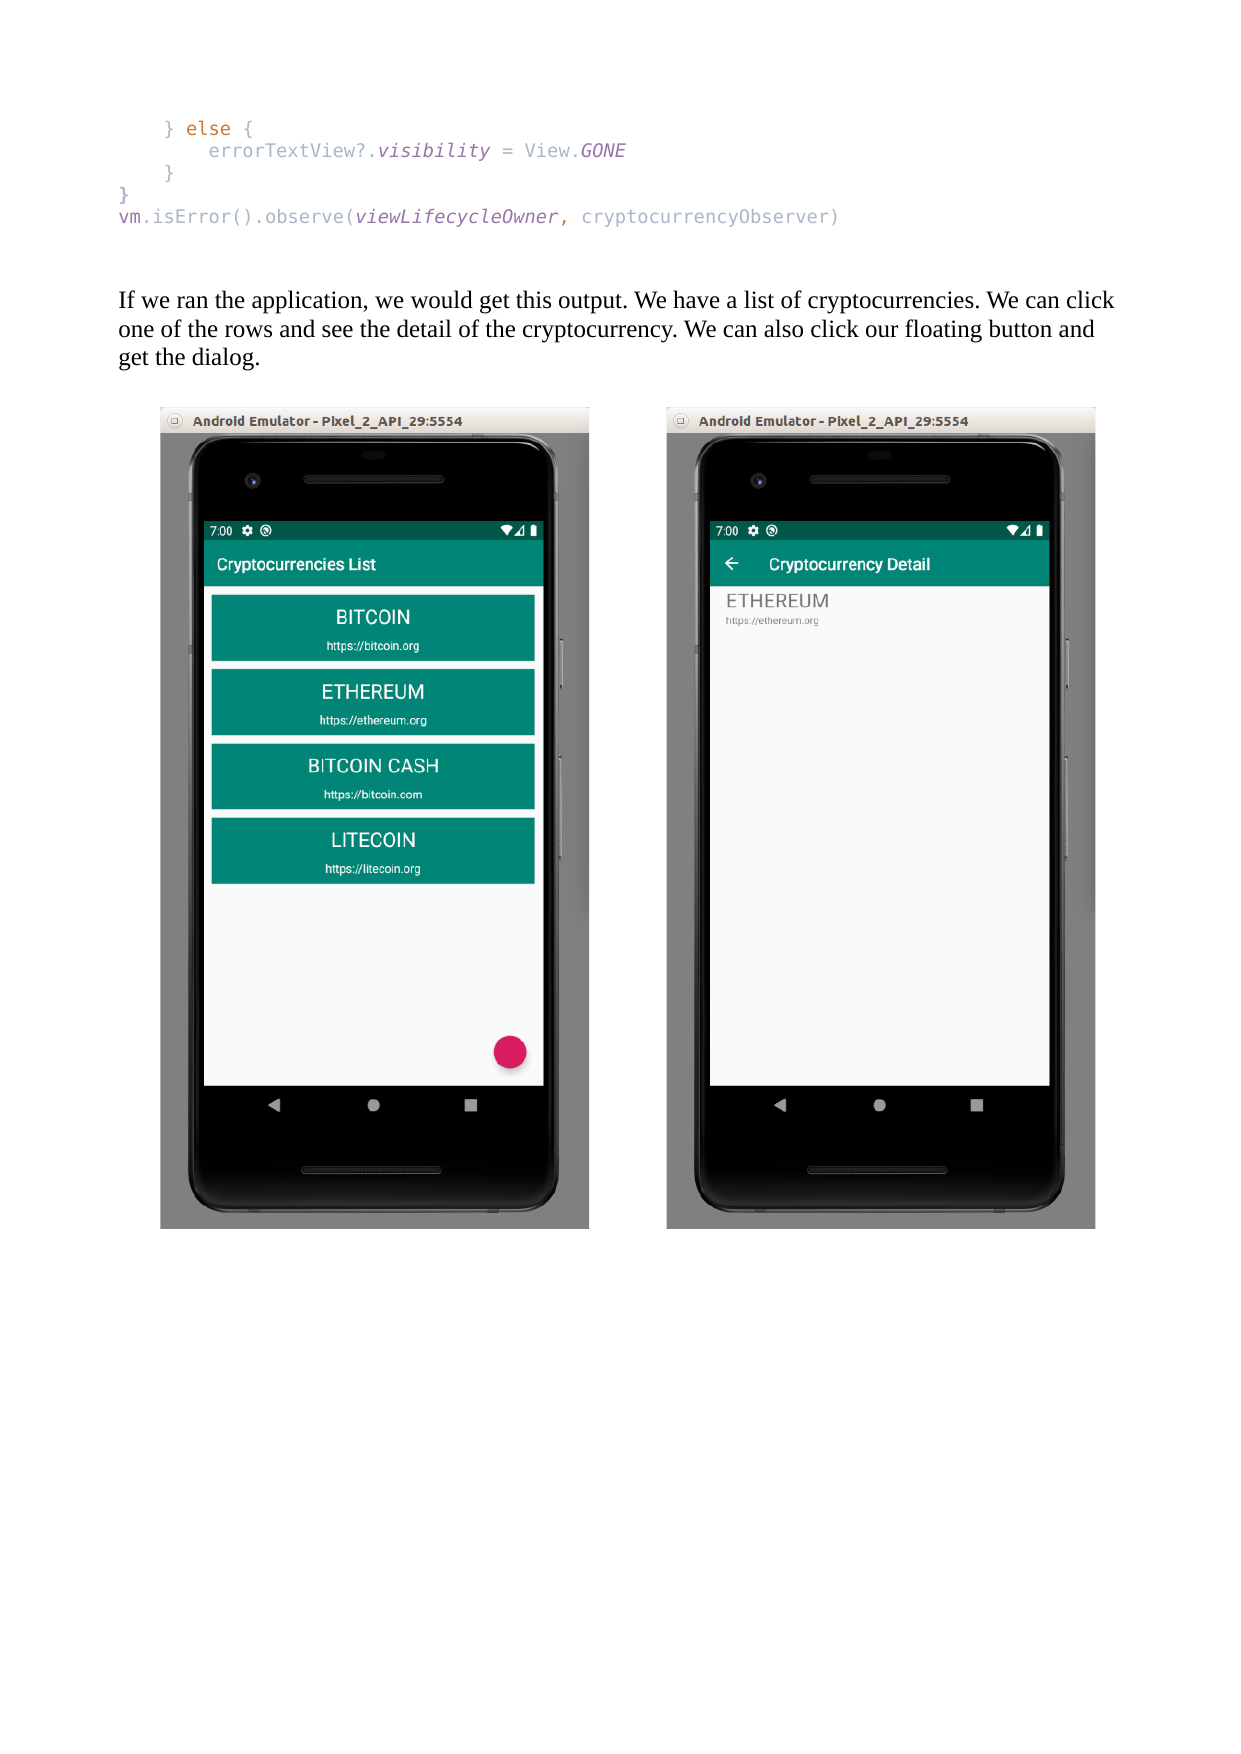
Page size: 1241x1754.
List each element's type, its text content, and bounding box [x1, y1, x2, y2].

text If we ran the application, we would get this output. We have a list of cryptocurrencies. We can click one of the rows and see the detail of the cryptocurrency. We can also click our floating button and get the dialog. [118, 285, 1122, 371]
text } else { errorTextView?.visibility = View.GONE } } vm.isError().observe(viewLifecycleOwner, cryptocurrencyObserver) [118, 118, 1122, 227]
picture [160, 407, 590, 1229]
picture [666, 407, 1096, 1229]
